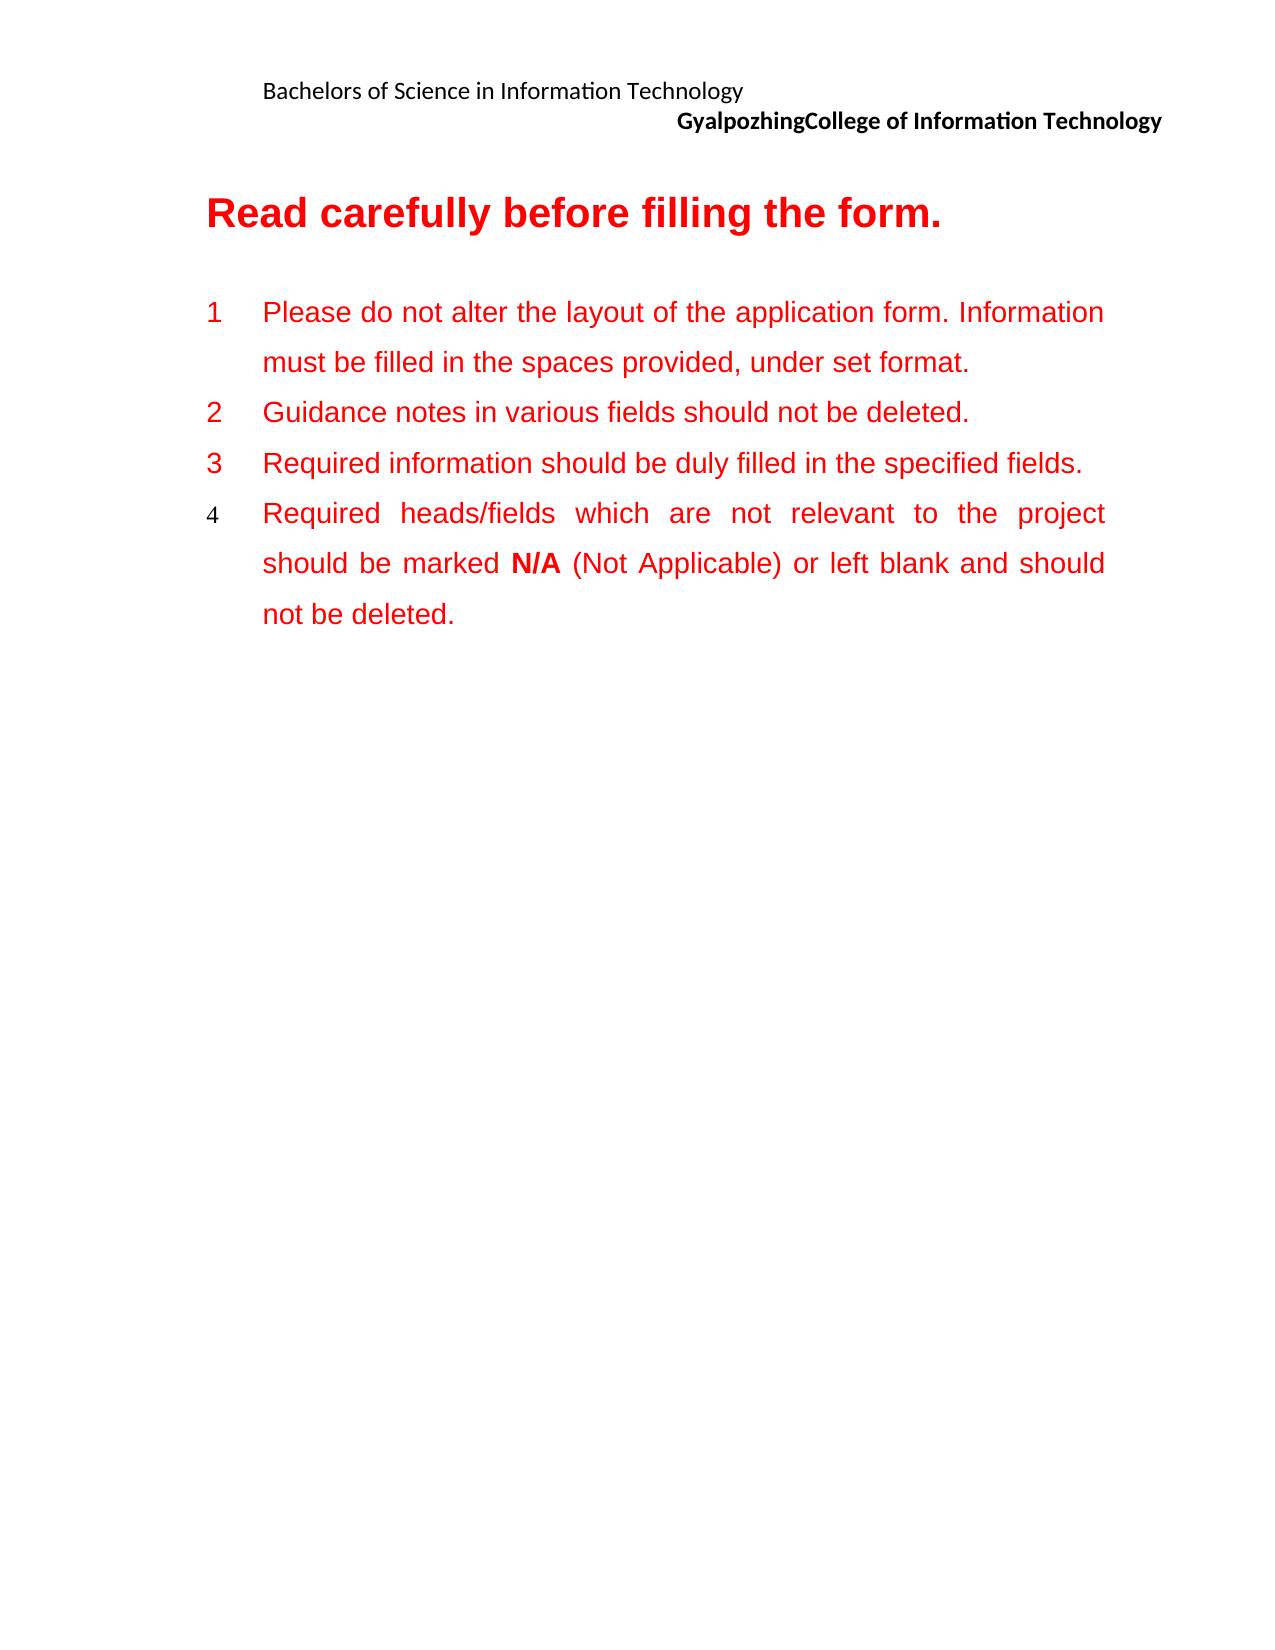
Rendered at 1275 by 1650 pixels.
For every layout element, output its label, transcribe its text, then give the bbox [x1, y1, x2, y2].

list Required information should be duly filled in the specified fields. [206, 446, 1106, 479]
list Required heads/fields which are not relevant to the project should be marked N/A (Not Applicable) or left blank and should not be deleted. [206, 496, 1106, 630]
text Read carefully before filling the form. [206, 188, 1106, 236]
list Please do not alter the layout of the application form. Information must be filled in the spaces provided, under set format. [206, 295, 1106, 379]
list Guidance notes in various fields should not be deleted. [206, 396, 1106, 429]
